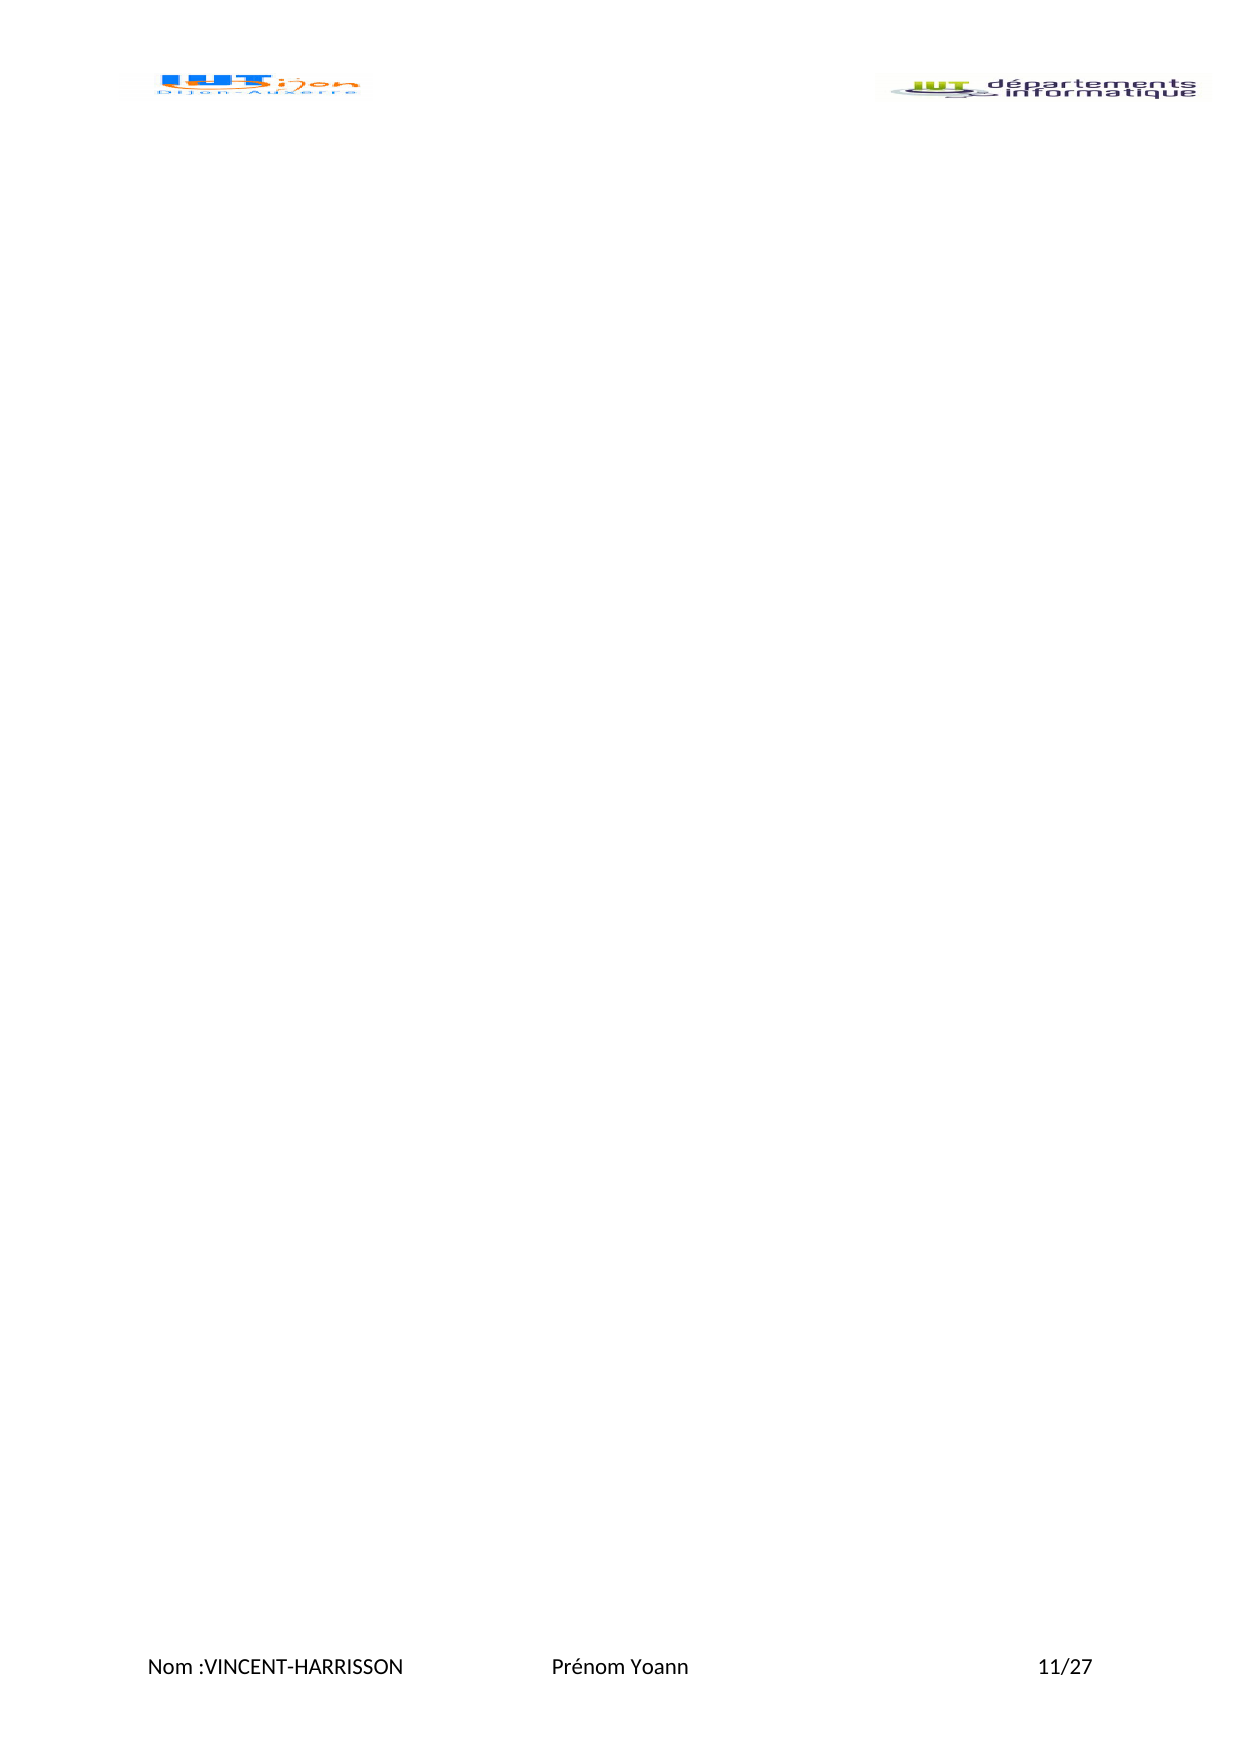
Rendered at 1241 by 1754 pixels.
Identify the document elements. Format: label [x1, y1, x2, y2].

picture [118, 73, 374, 102]
picture [875, 73, 1213, 102]
